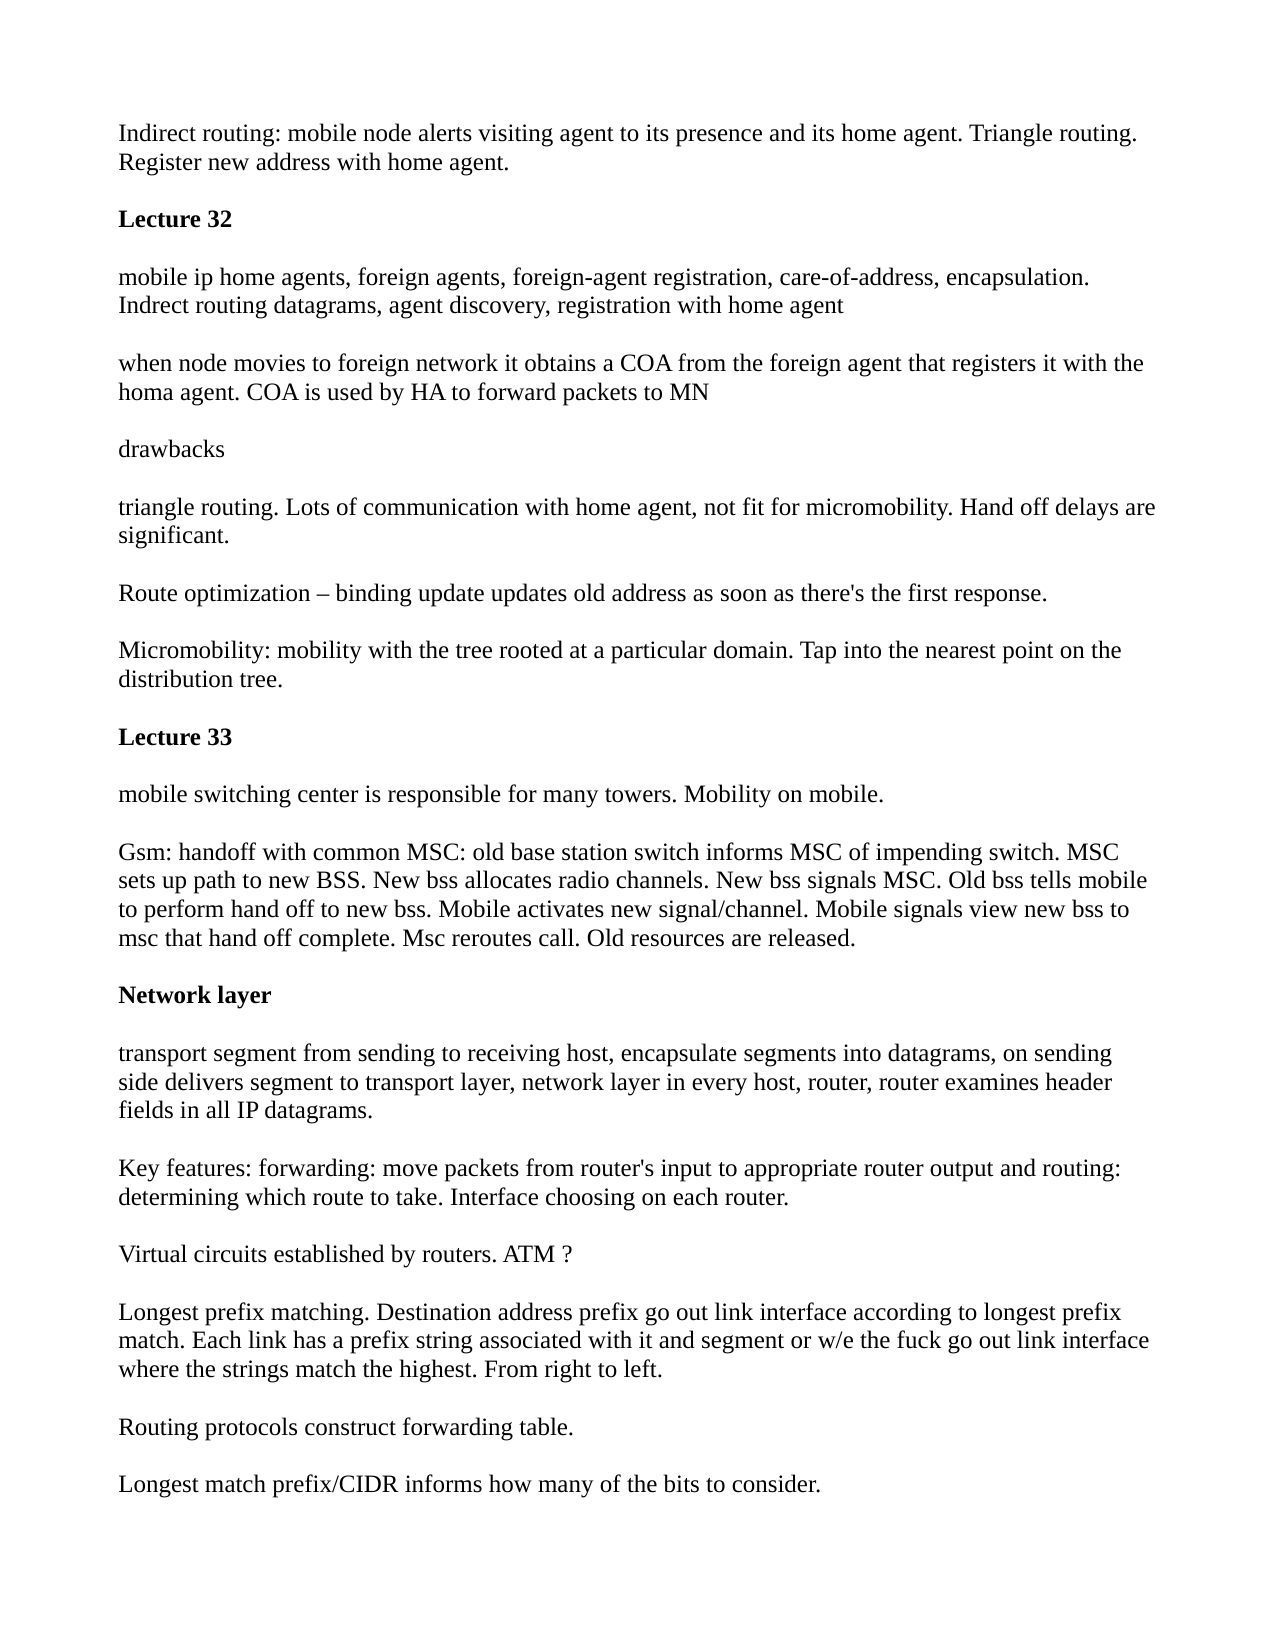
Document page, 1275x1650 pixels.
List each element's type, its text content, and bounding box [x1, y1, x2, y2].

text Indrect routing datagrams, agent discovery, registration with home agent [118, 291, 1157, 319]
text Longest prefix matching. Destination address prefix go out link interface according to longest prefix match. Each link has a prefix string associated with it and segment or w/e the fuck go out link interface where the strings match the highest. From right to left. [118, 1297, 1157, 1383]
text Network layer [118, 981, 1157, 1009]
text Virtual circuits established by routers. ATM ? [118, 1239, 1157, 1268]
text mobile switching center is responsible for many towers. Mobility on mobile. [118, 779, 1157, 808]
text Longest match prefix/CIDR informs how many of the bits to consider. [118, 1469, 1157, 1498]
text drawbacks [118, 434, 1157, 463]
text mobile ip home agents, foreign agents, foreign-agent registration, care-of-address, encapsulation. [118, 262, 1157, 291]
text Indirect routing: mobile node alerts visiting agent to its presence and its home agent. Triangle routing. Register new address with home agent. [118, 118, 1157, 176]
text Route optimization – binding update updates old address as soon as there's the first response. [118, 578, 1157, 607]
text Micromobility: mobility with the tree rooted at a particular domain. Tap into the nearest point on the distribution tree. [118, 636, 1157, 693]
text Gsm: handoff with common MSC: old base station switch informs MSC of impending switch. MSC sets up path to new BSS. New bss allocates radio channels. New bss signals MSC. Old bss tells mobile to perform hand off to new bss. Mobile activates new signal/channel. Mobile signals view new bss to msc that hand off complete. Msc reroutes call. Old resources are released. [118, 837, 1157, 952]
text Key features: forwarding: move packets from router's input to appropriate router output and routing: determining which route to take. Interface choosing on each router. [118, 1153, 1157, 1211]
text Lecture 33 [118, 722, 1157, 751]
text when node movies to foreign network it obtains a COA from the foreign agent that registers it with the homa agent. COA is used by HA to forward packets to MN [118, 348, 1157, 406]
text Lecture 32 [118, 204, 1157, 233]
text triangle routing. Lots of communication with home agent, not fit for micromobility. Hand off delays are significant. [118, 492, 1157, 549]
text transport segment from sending to receiving host, encapsulate segments into datagrams, on sending side delivers segment to transport layer, network layer in every host, router, router examines header fields in all IP datagrams. [118, 1038, 1157, 1124]
text Routing protocols construct forwarding table. [118, 1412, 1157, 1441]
